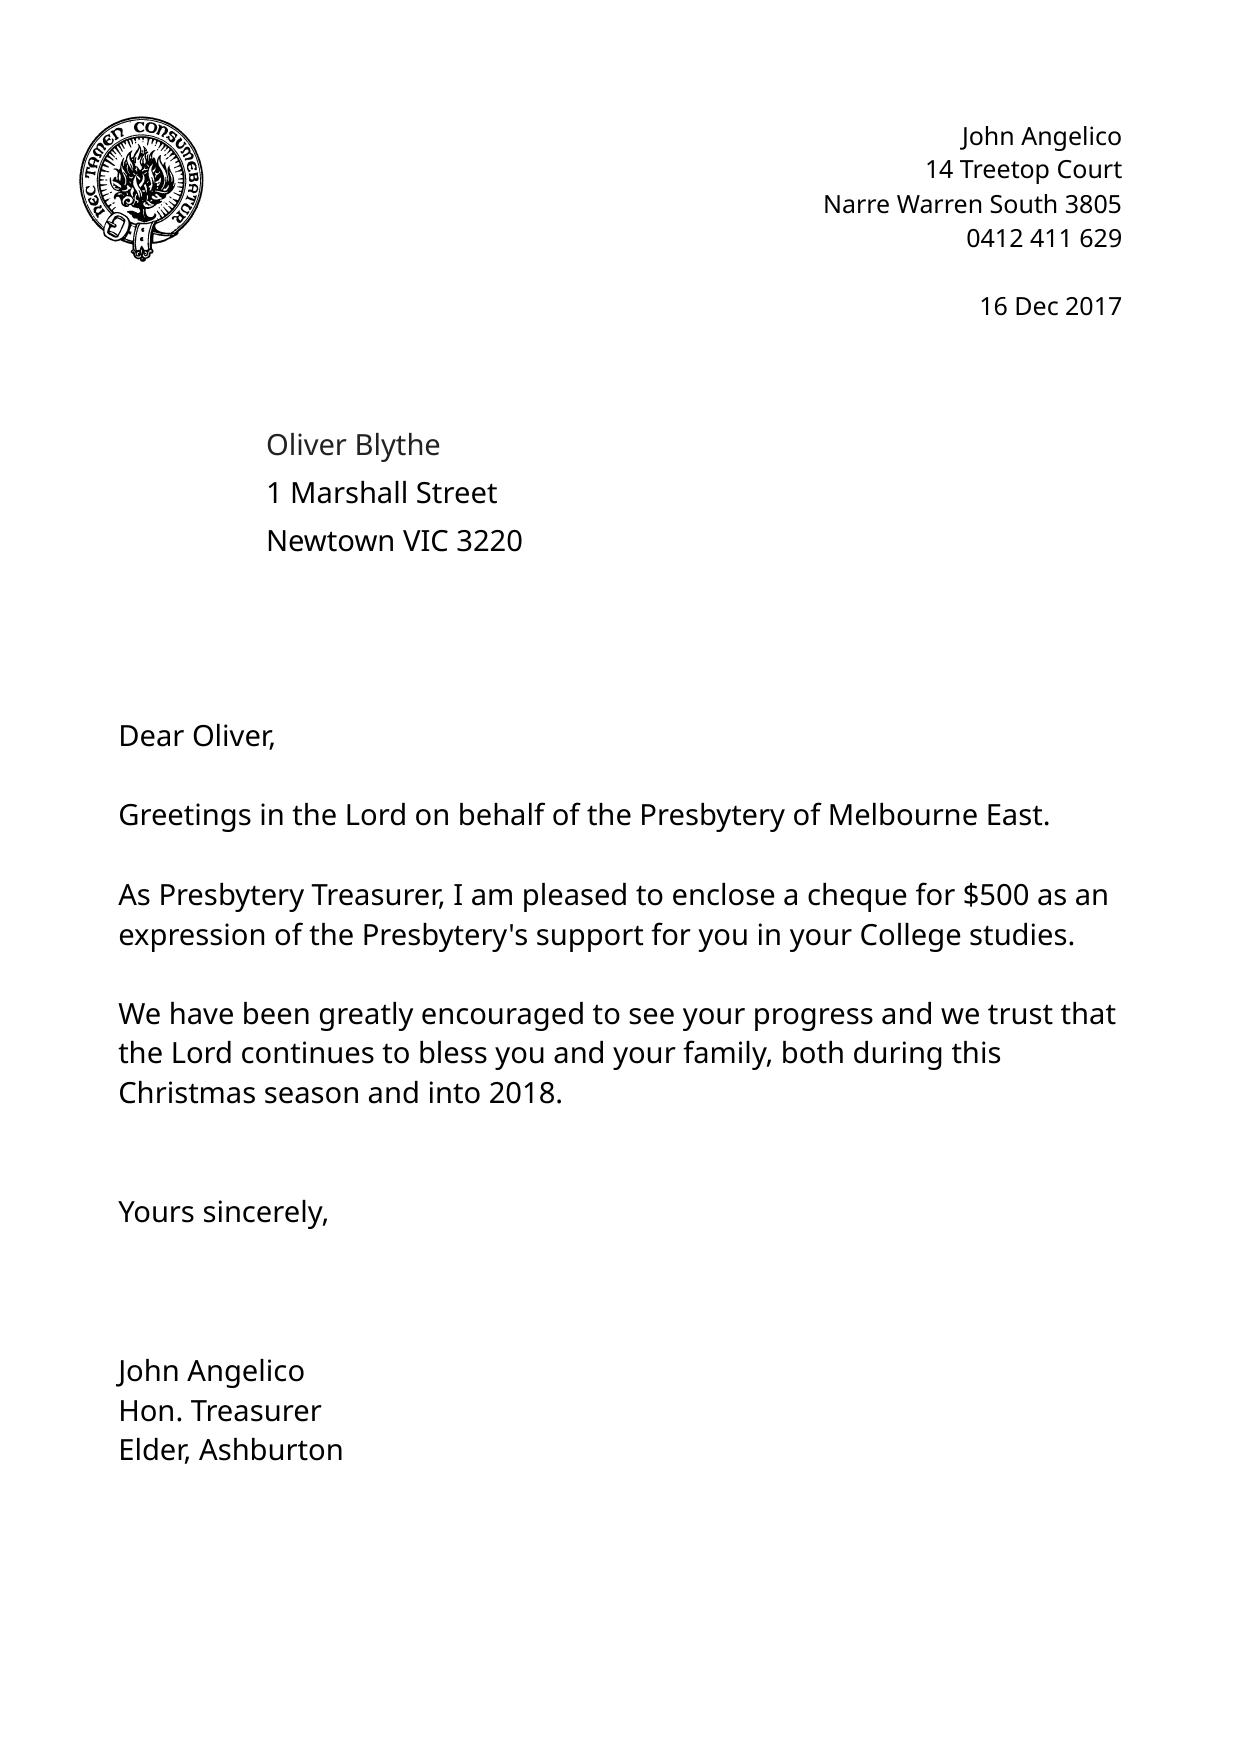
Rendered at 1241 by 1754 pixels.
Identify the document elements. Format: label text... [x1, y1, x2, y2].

text Elder, Ashburton [118, 1430, 1122, 1469]
text Newtown VIC 3220 [266, 520, 1122, 559]
text Yours sincerely, [118, 1192, 1122, 1231]
text John Angelico [205, 118, 1122, 152]
text Greetings in the Lord on behalf of the Presbytery of Melbourne East. [118, 795, 1122, 834]
text 1 Marshall Street [266, 472, 1122, 512]
text Hon. Treasurer [118, 1390, 1122, 1430]
text As Presbytery Treasurer, I am pleased to enclose a cheque for $500 as an expression of the Presbytery's support for you in your College studies. [118, 874, 1122, 953]
text Oliver Blythe [266, 425, 1122, 464]
text John Angelico [118, 1350, 1122, 1390]
text Dear Oliver, [118, 715, 1122, 755]
text Narre Warren South 3805 [205, 186, 1122, 220]
picture [70, 113, 205, 267]
text 14 Treetop Court [205, 152, 1122, 186]
text 16 Dec 2017 [118, 288, 1122, 322]
text 0412 411 629 [205, 220, 1122, 254]
text We have been greatly encouraged to see your progress and we trust that the Lord continues to bless you and your family, both during this Christmas season and into 2018. [118, 993, 1122, 1112]
